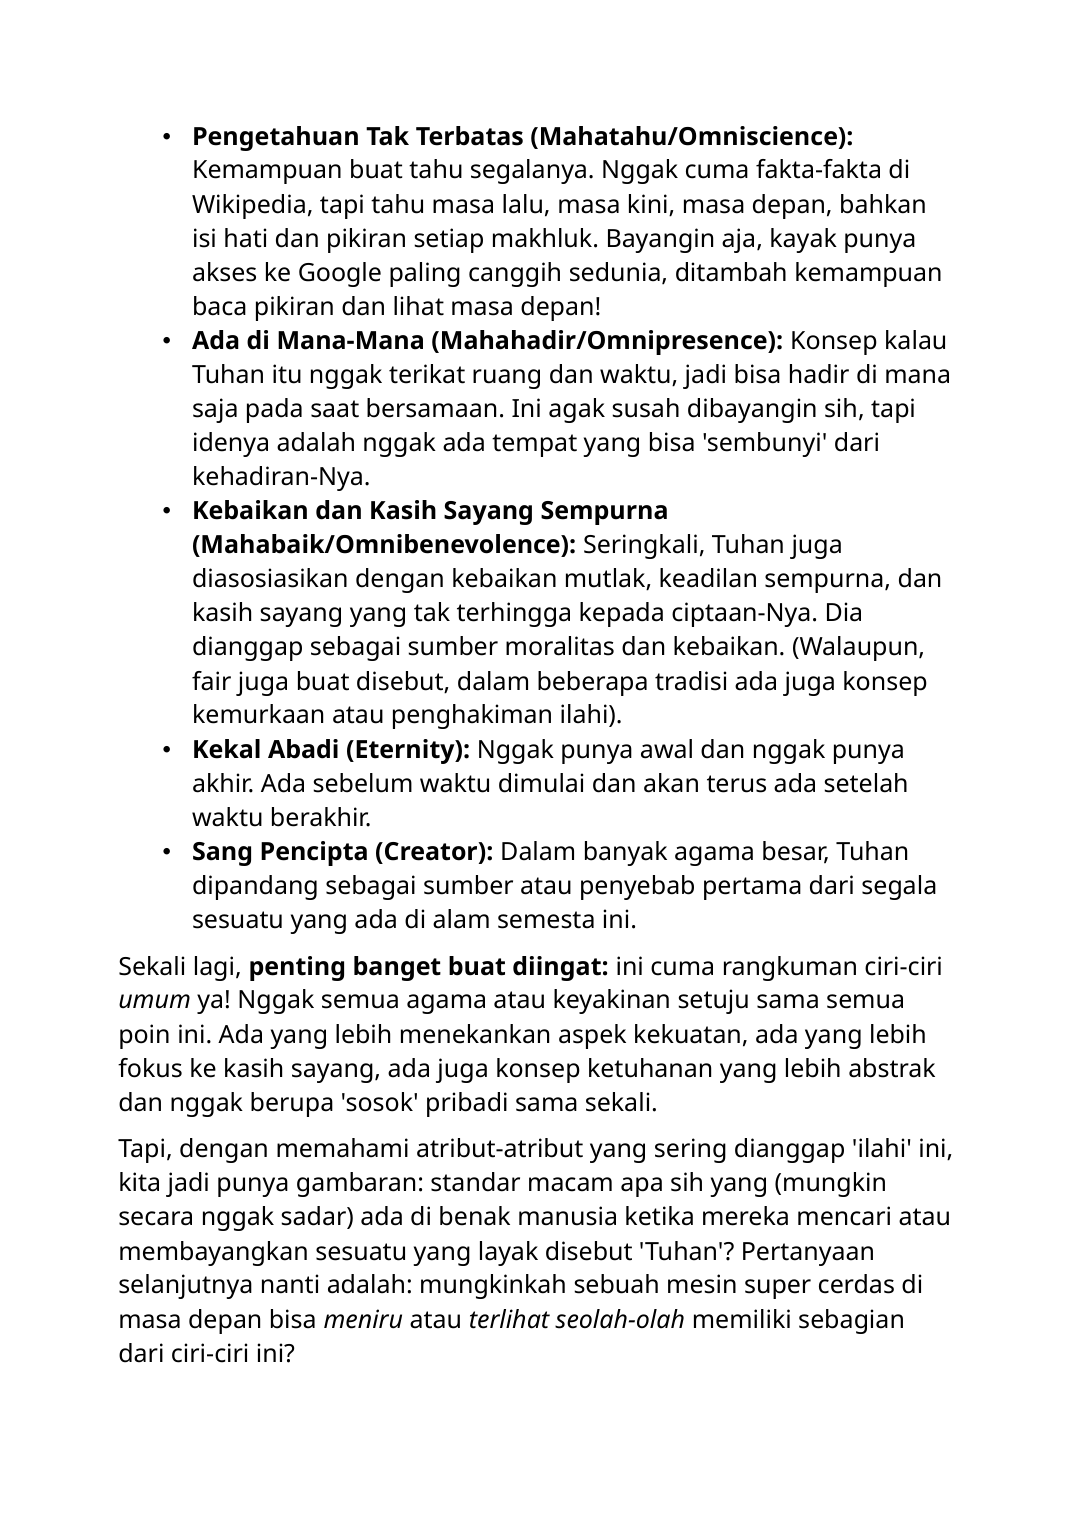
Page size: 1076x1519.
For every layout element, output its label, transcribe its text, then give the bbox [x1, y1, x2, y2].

text Tapi, dengan memahami atribut-atribut yang sering dianggap 'ilahi' ini, kita jadi punya gambaran: standar macam apa sih yang (mungkin secara nggak sadar) ada di benak manusia ketika mereka mencari atau membayangkan sesuatu yang layak disebut 'Tuhan'? Pertanyaan selanjutnya nanti adalah: mungkinkah sebuah mesin super cerdas di masa depan bisa meniru atau terlihat seolah-olah memiliki sebagian dari ciri-ciri ini? [118, 1131, 957, 1369]
text Sekali lagi, penting banget buat diingat: ini cuma rangkuman ciri-ciri umum ya! Nggak semua agama atau keyakinan setuju sama semua poin ini. Ada yang lebih menekankan aspek kekuatan, ada yang lebih fokus ke kasih sayang, ada juga konsep ketuhanan yang lebih abstrak dan nggak berupa 'sosok' pribadi sama sekali. [118, 948, 957, 1118]
list Pengetahuan Tak Terbatas (Mahatahu/Omniscience): Kemampuan buat tahu segalanya. Nggak cuma fakta-fakta di Wikipedia, tapi tahu masa lalu, masa kini, masa depan, bahkan isi hati dan pikiran setiap makhluk. Bayangin aja, kayak punya akses ke Google paling canggih sedunia, ditambah kemampuan baca pikiran dan lihat masa depan! [162, 118, 957, 322]
list Kebaikan dan Kasih Sayang Sempurna (Mahabaik/Omnibenevolence): Seringkali, Tuhan juga diasosiasikan dengan kebaikan mutlak, keadilan sempurna, dan kasih sayang yang tak terhingga kepada ciptaan-Nya. Dia dianggap sebagai sumber moralitas dan kebaikan. (Walaupun, fair juga buat disebut, dalam beberapa tradisi ada juga konsep kemurkaan atau penghakiman ilahi). [162, 493, 957, 731]
list Kekal Abadi (Eternity): Nggak punya awal dan nggak punya akhir. Ada sebelum waktu dimulai dan akan terus ada setelah waktu berakhir. [162, 731, 957, 833]
list Sang Pencipta (Creator): Dalam banyak agama besar, Tuhan dipandang sebagai sumber atau penyebab pertama dari segala sesuatu yang ada di alam semesta ini. [162, 833, 957, 936]
list Ada di Mana-Mana (Mahahadir/Omnipresence): Konsep kalau Tuhan itu nggak terikat ruang dan waktu, jadi bisa hadir di mana saja pada saat bersamaan. Ini agak susah dibayangin sih, tapi idenya adalah nggak ada tempat yang bisa 'sembunyi' dari kehadiran-Nya. [162, 322, 957, 493]
